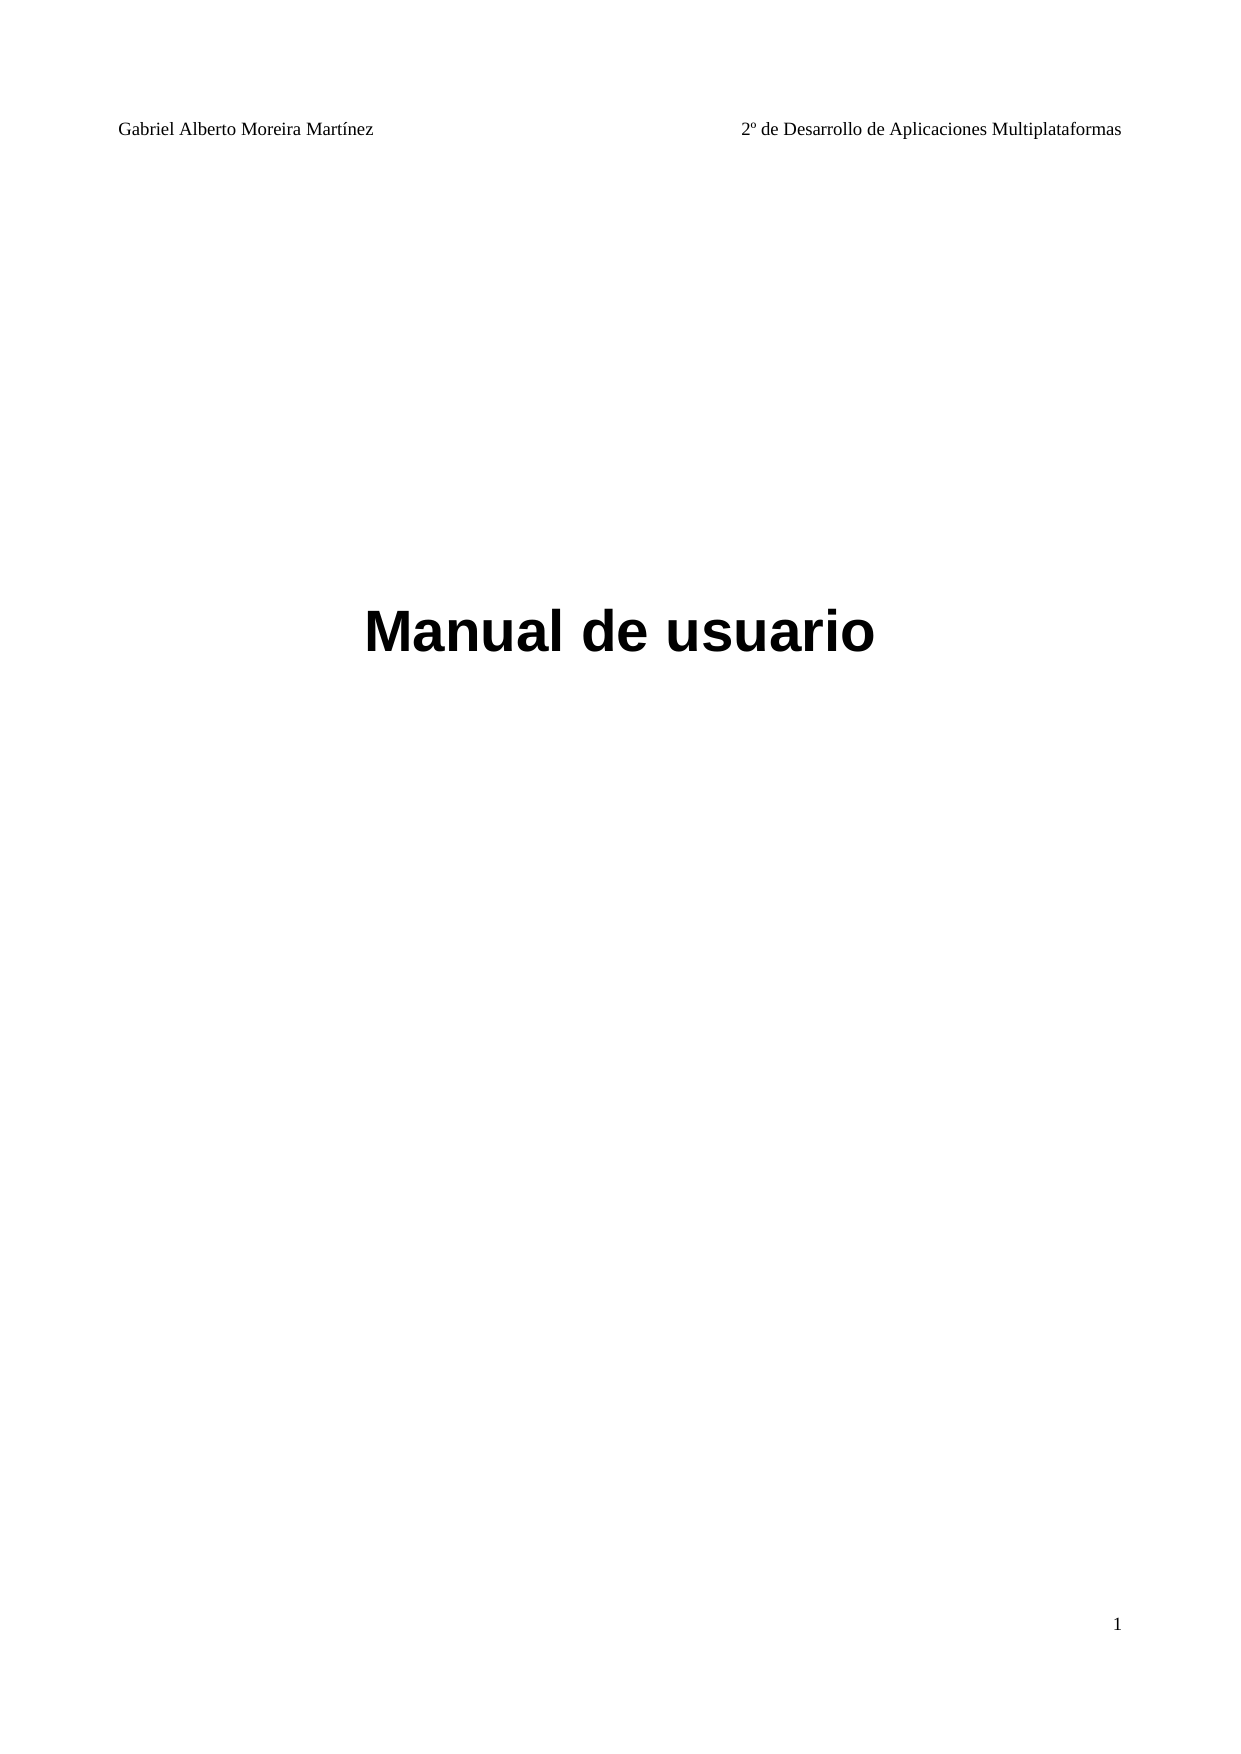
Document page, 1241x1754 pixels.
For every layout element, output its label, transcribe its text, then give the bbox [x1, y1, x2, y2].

title Manual de usuario [118, 597, 1122, 664]
